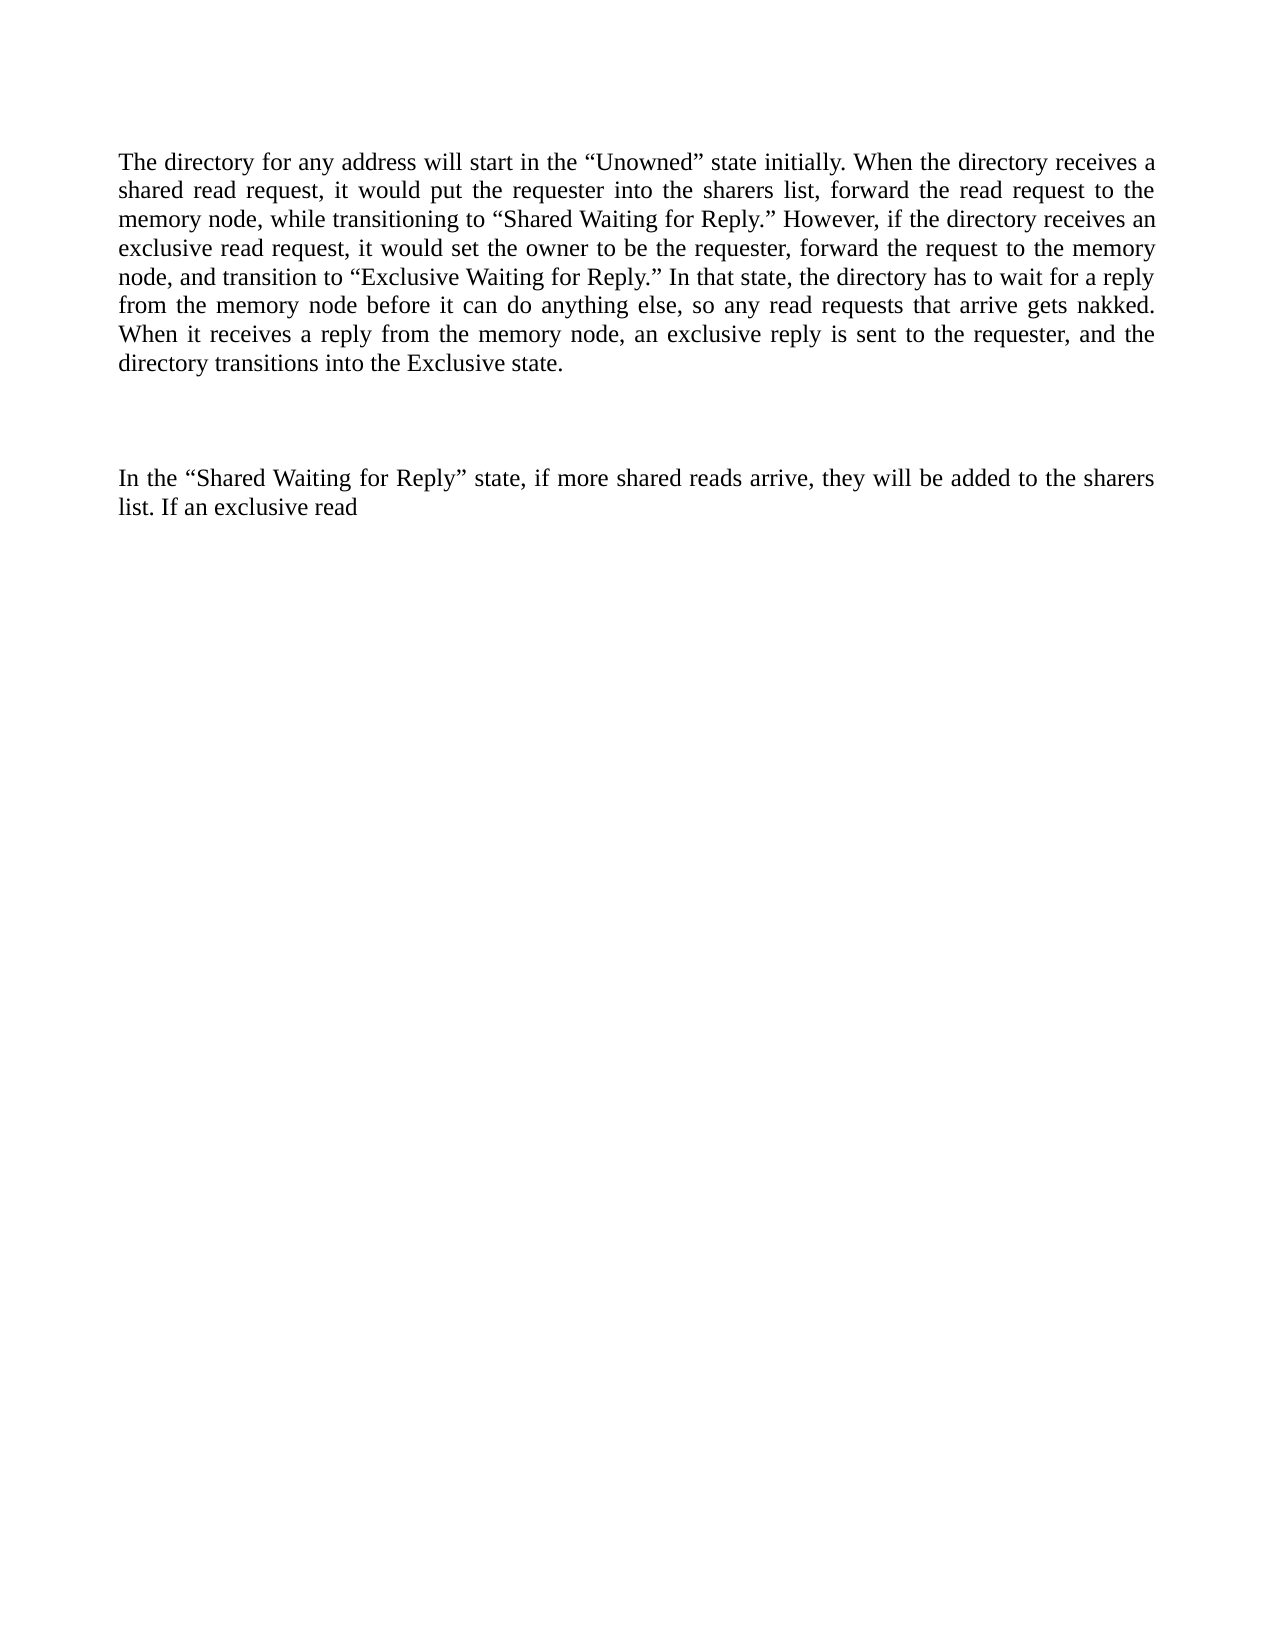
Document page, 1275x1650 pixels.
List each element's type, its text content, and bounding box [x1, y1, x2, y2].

text In the “Shared Waiting for Reply” state, if more shared reads arrive, they will be added to the sharers list. If an exclusive read [118, 463, 1157, 521]
text The directory for any address will start in the “Unowned” state initially. When the directory receives a shared read request, it would put the requester into the sharers list, forward the read request to the memory node, while transitioning to “Shared Waiting for Reply.” However, if the directory receives an exclusive read request, it would set the owner to be the requester, forward the request to the memory node, and transition to “Exclusive Waiting for Reply.” In that state, the directory has to wait for a reply from the memory node before it can do anything else, so any read requests that arrive gets nakked. When it receives a reply from the memory node, an exclusive reply is sent to the requester, and the directory transitions into the Exclusive state. [118, 147, 1157, 377]
